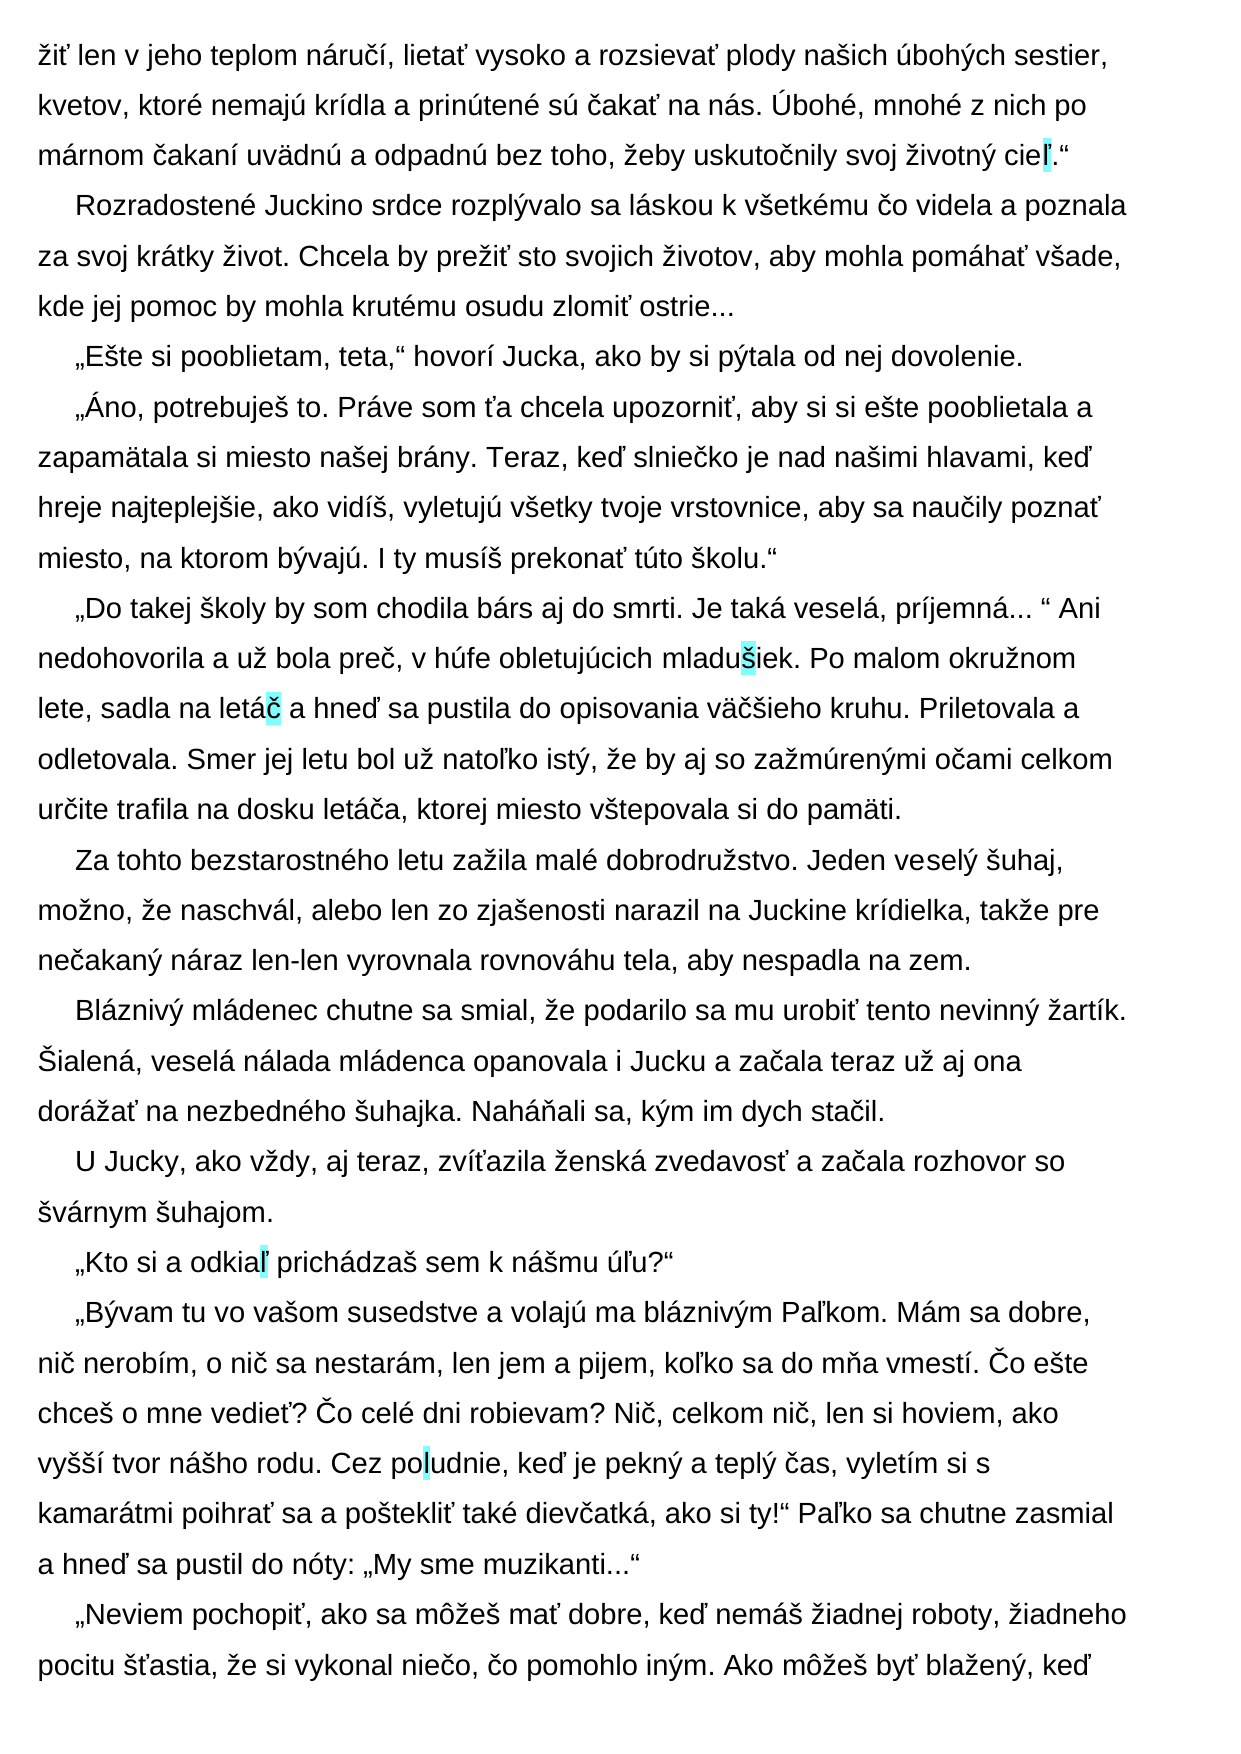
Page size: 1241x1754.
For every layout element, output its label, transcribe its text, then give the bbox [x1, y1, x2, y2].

text Rozradostené Juckino srdce rozplývalo sa lás­kou k všetkému čo videla a poznala za svoj krátky život. Chcela by prežiť sto svojich životov, aby mohla pomáhať všade, kde jej pomoc by mohla krutému osudu zlomiť ostrie... [37, 188, 1130, 323]
text „Ešte si pooblietam, teta,“ hovorí Jucka, ako by si pýtala od nej dovolenie. [37, 339, 1130, 373]
text „Áno, potrebuješ to. Práve som ťa chcela upozorniť, aby si si ešte pooblietala a zapamätala si miesto našej brány. Teraz, keď slniečko je nad našimi hlavami, keď hreje najteplejšie, ako vidíš, vyletujú všetky tvoje vrstovnice, aby sa naučily poznať miesto, na ktorom bývajú. I ty musíš prekonať túto školu.“ [37, 390, 1130, 574]
text žiť len v jeho teplom náručí, lietať vysoko a rozsievať plody našich úbohých sestier, kvetov, ktoré nemajú krídla a pri­nútené sú čakať na nás. Úbohé, mnohé z nich po márnom čakaní uvädnú a odpadnú bez toho, žeby uskutočnily svoj životný cieľ.“ [37, 37, 1130, 172]
text U Jucky, ako vždy, aj teraz, zvíťazila ženská zvedavosť a začala rozhovor so švárnym šuhajom. [37, 1144, 1130, 1228]
text Bláznivý mládenec chutne sa smial, že podarilo sa mu urobiť tento nevinný žartík. Šialená, veselá nálada mládenca opanovala i Jucku a začala teraz už aj ona dorážať na nezbedného šuhajka. Naháňali sa, kým im dych stačil. [37, 993, 1130, 1128]
text „Bývam tu vo vašom susedstve a volajú ma bláznivým Paľkom. Mám sa dobre, nič nerobím, o nič sa nestarám, len jem a pijem, koľko sa do mňa vmestí. Čo ešte chceš o mne vedieť? Čo celé dni robievam? Nič, celkom nič, len si hoviem, ako vyšší tvor nášho rodu. Cez polud­nie, keď je pekný a teplý čas, vyletím si s kamarátmi poihrať sa a poštekliť také dievčatká, ako si ty!“ Paľko sa chutne zasmial a hneď sa pustil do nóty: „My sme muzikanti...“ [37, 1295, 1130, 1580]
text „Neviem pochopiť, ako sa môžeš mať dobre, keď nemáš žiadnej roboty, žiadneho pocitu šťastia, že si vykonal niečo, čo pomohlo iným. Ako môžeš byť blažený, keď [37, 1597, 1130, 1681]
text „Kto si a odkiaľ prichádzaš sem k nášmu úľu?“ [37, 1245, 1130, 1278]
text „Do takej školy by som chodila bárs aj do smrti. Je taká vese­lá, príjemná... “ Ani nedohovorila a už bola preč, v húfe obletujúcich mladušiek. Po malom okružnom lete, sadla na letáč a hneď sa pustila do opisovania väčšieho kruhu. Priletovala a odletovala. Smer jej letu bol už natoľko istý, že by aj so zažmúrenými očami celkom určite tra­fila na dosku letáča, ktorej miesto vštepovala si do pamäti. [37, 591, 1130, 826]
text Za tohto bezstarostného letu zažila malé dobrodružstvo. Jeden ve­selý šuhaj, možno, že naschvál, alebo len zo zjašenosti narazil na Juckine krídielka, takže pre nečakaný náraz len-len vyrovnala rovnováhu tela, aby nespadla na zem. [37, 842, 1130, 977]
